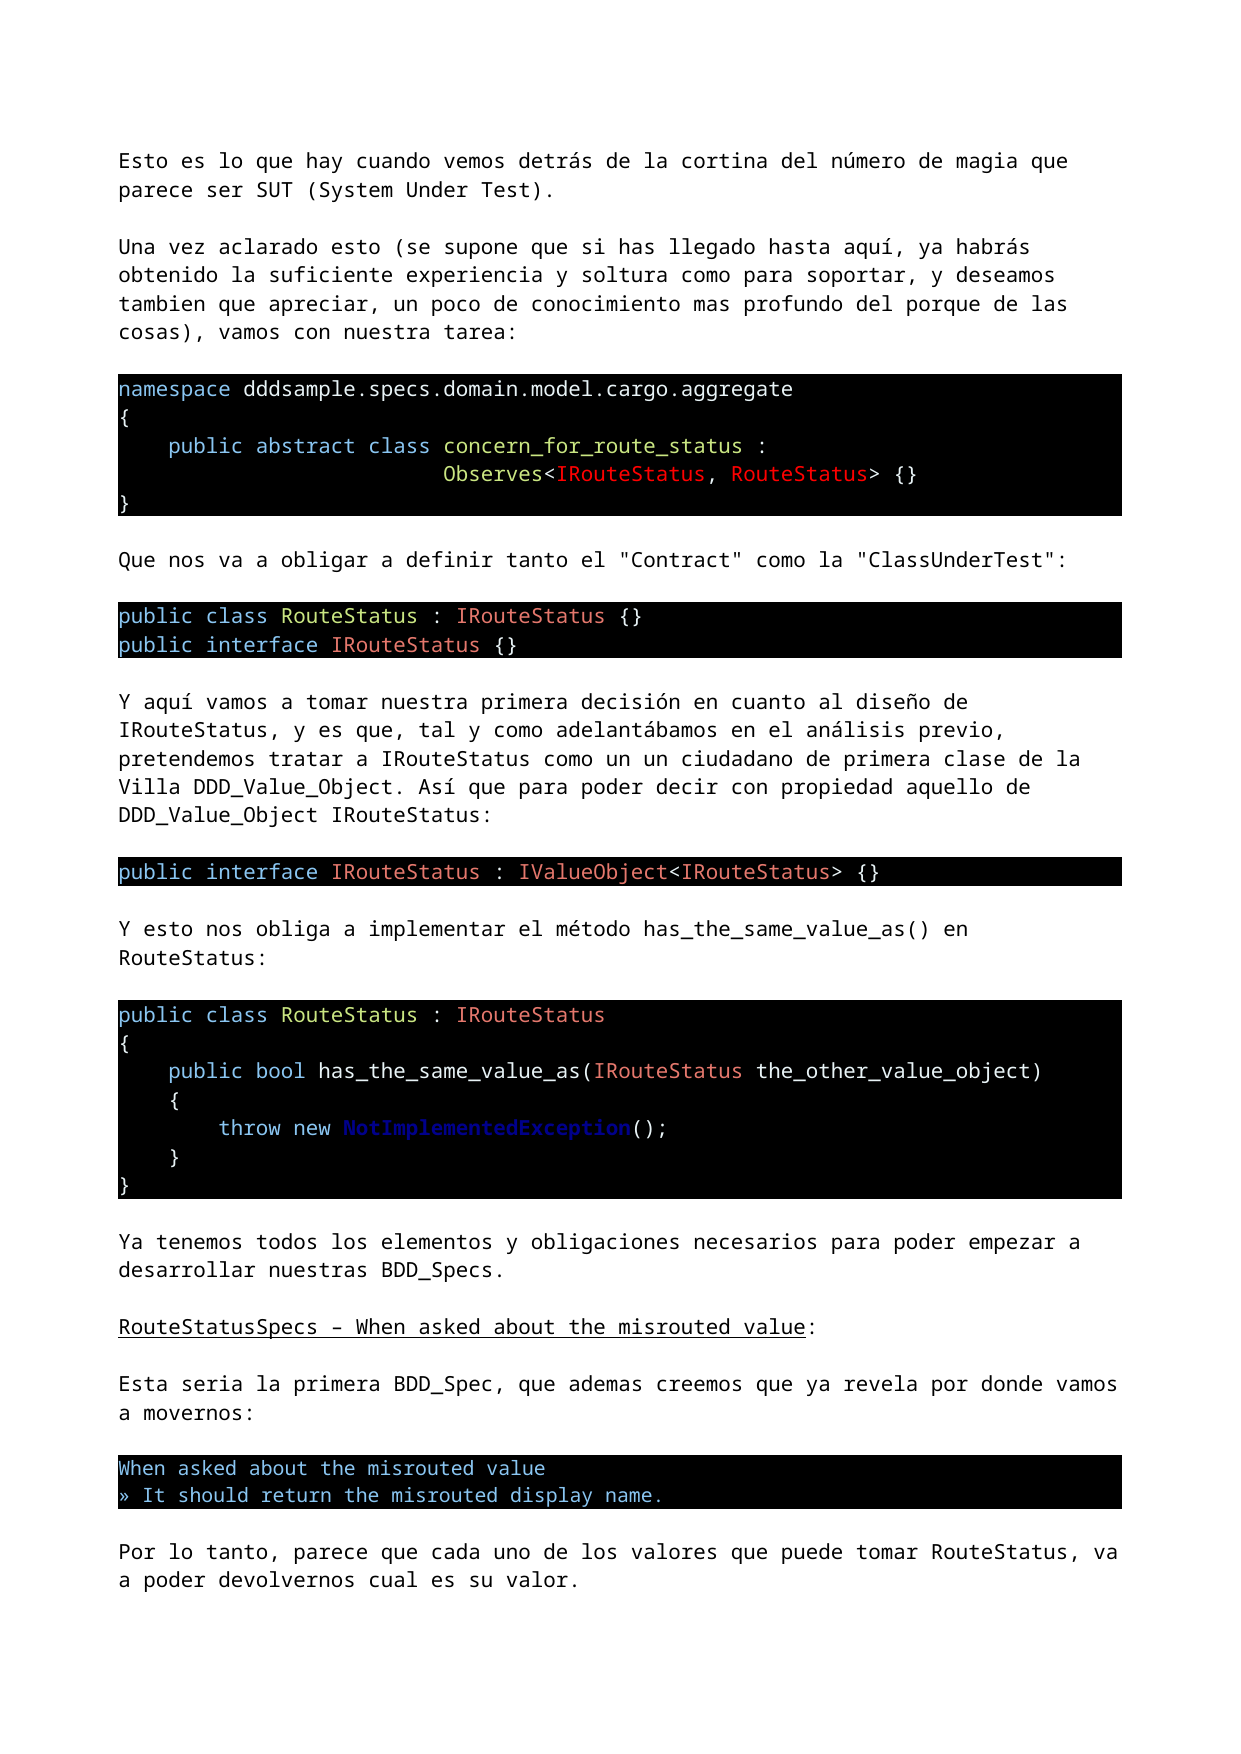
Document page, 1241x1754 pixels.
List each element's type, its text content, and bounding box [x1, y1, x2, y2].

text public class RouteStatus : IRouteStatus [118, 1000, 1122, 1028]
text Por lo tanto, parece que cada uno de los valores que puede tomar RouteStatus, va a poder devolvernos cual es su valor. [118, 1537, 1122, 1594]
text Que nos va a obligar a definir tanto el "Contract" como la "ClassUnderTest": [118, 545, 1122, 573]
text } [118, 1142, 1122, 1170]
text Ya tenemos todos los elementos y obligaciones necesarios para poder empezar a desarrollar nuestras BDD_Specs. [118, 1227, 1122, 1284]
text { [118, 1085, 1122, 1113]
text Y esto nos obliga a implementar el método has_the_same_value_as() en RouteStatus: [118, 914, 1122, 971]
text public interface IRouteStatus : IValueObject<IRouteStatus> {} [118, 857, 1122, 886]
text RouteStatusSpecs – When asked about the misrouted value: [118, 1312, 1122, 1341]
text Esto es lo que hay cuando vemos detrás de la cortina del número de magia que parece ser SUT (System Under Test). [118, 147, 1122, 203]
text public interface IRouteStatus {} [118, 630, 1122, 658]
text Esta seria la primera BDD_Spec, que ademas creemos que ya revela por donde vamos a movernos: [118, 1369, 1122, 1426]
text public bool has_the_same_value_as(IRouteStatus the_other_value_object) [118, 1057, 1122, 1085]
text } [118, 488, 1122, 516]
text } [118, 1170, 1122, 1199]
text » It should return the misrouted display name. [118, 1482, 1122, 1509]
text Observes<IRouteStatus, RouteStatus> {} [118, 459, 1122, 488]
text throw new NotImplementedException(); [118, 1113, 1122, 1142]
text public abstract class concern_for_route_status : [118, 431, 1122, 459]
text Y aquí vamos a tomar nuestra primera decisión en cuanto al diseño de IRouteStatus, y es que, tal y como adelantábamos en el análisis previo, pretendemos tratar a IRouteStatus como un un ciudadano de primera clase de la Villa DDD_Value_Object. Así que para poder decir con propiedad aquello de DDD_Value_Object IRouteStatus: [118, 687, 1122, 829]
text When asked about the misrouted value [118, 1455, 1122, 1482]
text public class RouteStatus : IRouteStatus {} [118, 602, 1122, 630]
text namespace dddsample.specs.domain.model.cargo.aggregate [118, 374, 1122, 402]
text { [118, 402, 1122, 431]
text { [118, 1028, 1122, 1057]
text Una vez aclarado esto (se supone que si has llegado hasta aquí, ya habrás obtenido la suficiente experiencia y soltura como para soportar, y deseamos tambien que apreciar, un poco de conocimiento mas profundo del porque de las cosas), vamos con nuestra tarea: [118, 232, 1122, 346]
